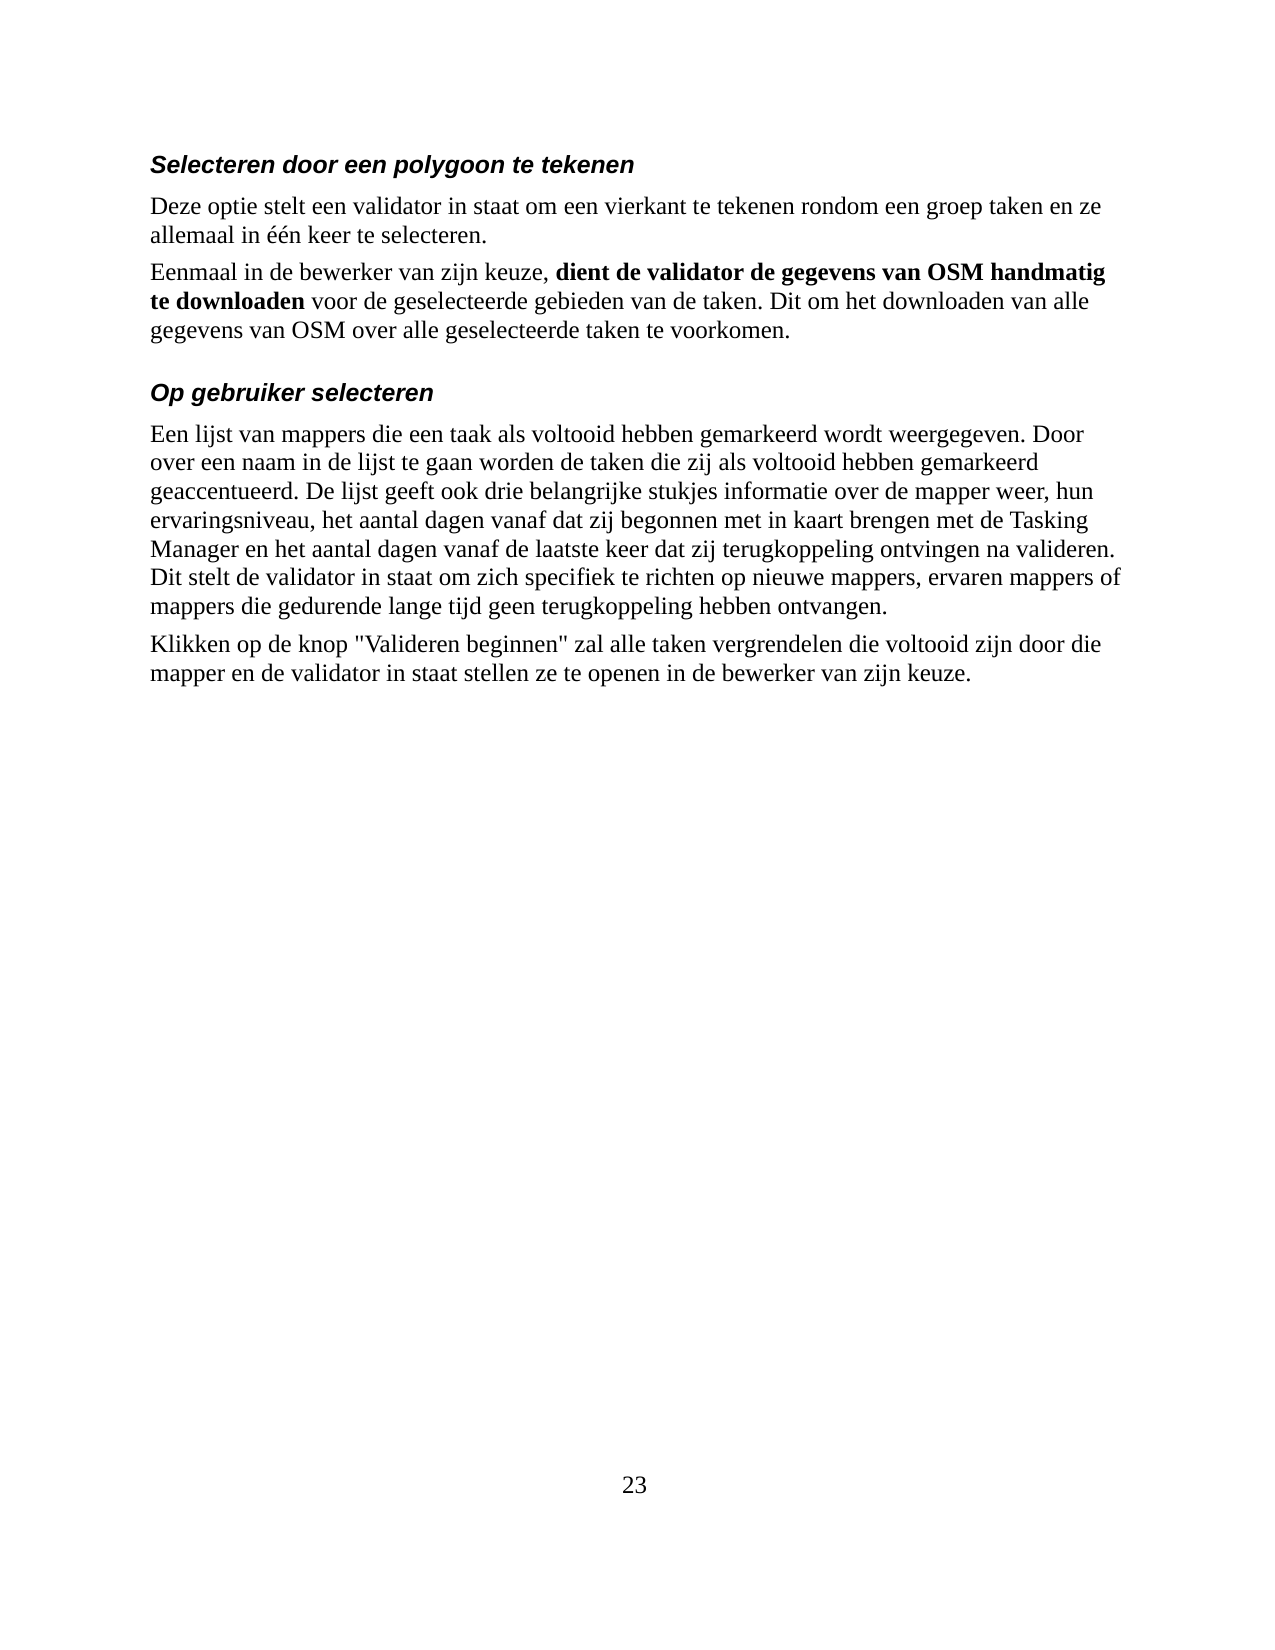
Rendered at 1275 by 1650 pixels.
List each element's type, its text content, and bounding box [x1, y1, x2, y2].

subtitle Op gebruiker selecteren [150, 378, 1125, 406]
subtitle Selecteren door een polygoon te tekenen [150, 150, 1125, 178]
text Deze optie stelt een validator in staat om een vierkant te tekenen rondom een groep taken en ze allemaal in één keer te selecteren. [150, 191, 1125, 248]
text Een lijst van mappers die een taak als voltooid hebben gemarkeerd wordt weergegeven. Door over een naam in de lijst te gaan worden de taken die zij als voltooid hebben gemarkeerd geaccentueerd. De lijst geeft ook drie belangrijke stukjes informatie over de mapper weer, hun ervaringsniveau, het aantal dagen vanaf dat zij begonnen met in kaart brengen met de Tasking Manager en het aantal dagen vanaf de laatste keer dat zij terugkoppeling ontvingen na valideren. Dit stelt de validator in staat om zich specifiek te richten op nieuwe mappers, ervaren mappers of mappers die gedurende lange tijd geen terugkoppeling hebben ontvangen. [150, 419, 1125, 620]
text Klikken op de knop "Valideren beginnen" zal alle taken vergrendelen die voltooid zijn door die mapper en de validator in staat stellen ze te openen in de bewerker van zijn keuze. [150, 629, 1125, 686]
text Eenmaal in de bewerker van zijn keuze, dient de validator de gegevens van OSM handmatig te downloaden voor de geselecteerde gebieden van de taken. Dit om het downloaden van alle gegevens van OSM over alle geselecteerde taken te voorkomen. [150, 257, 1125, 344]
